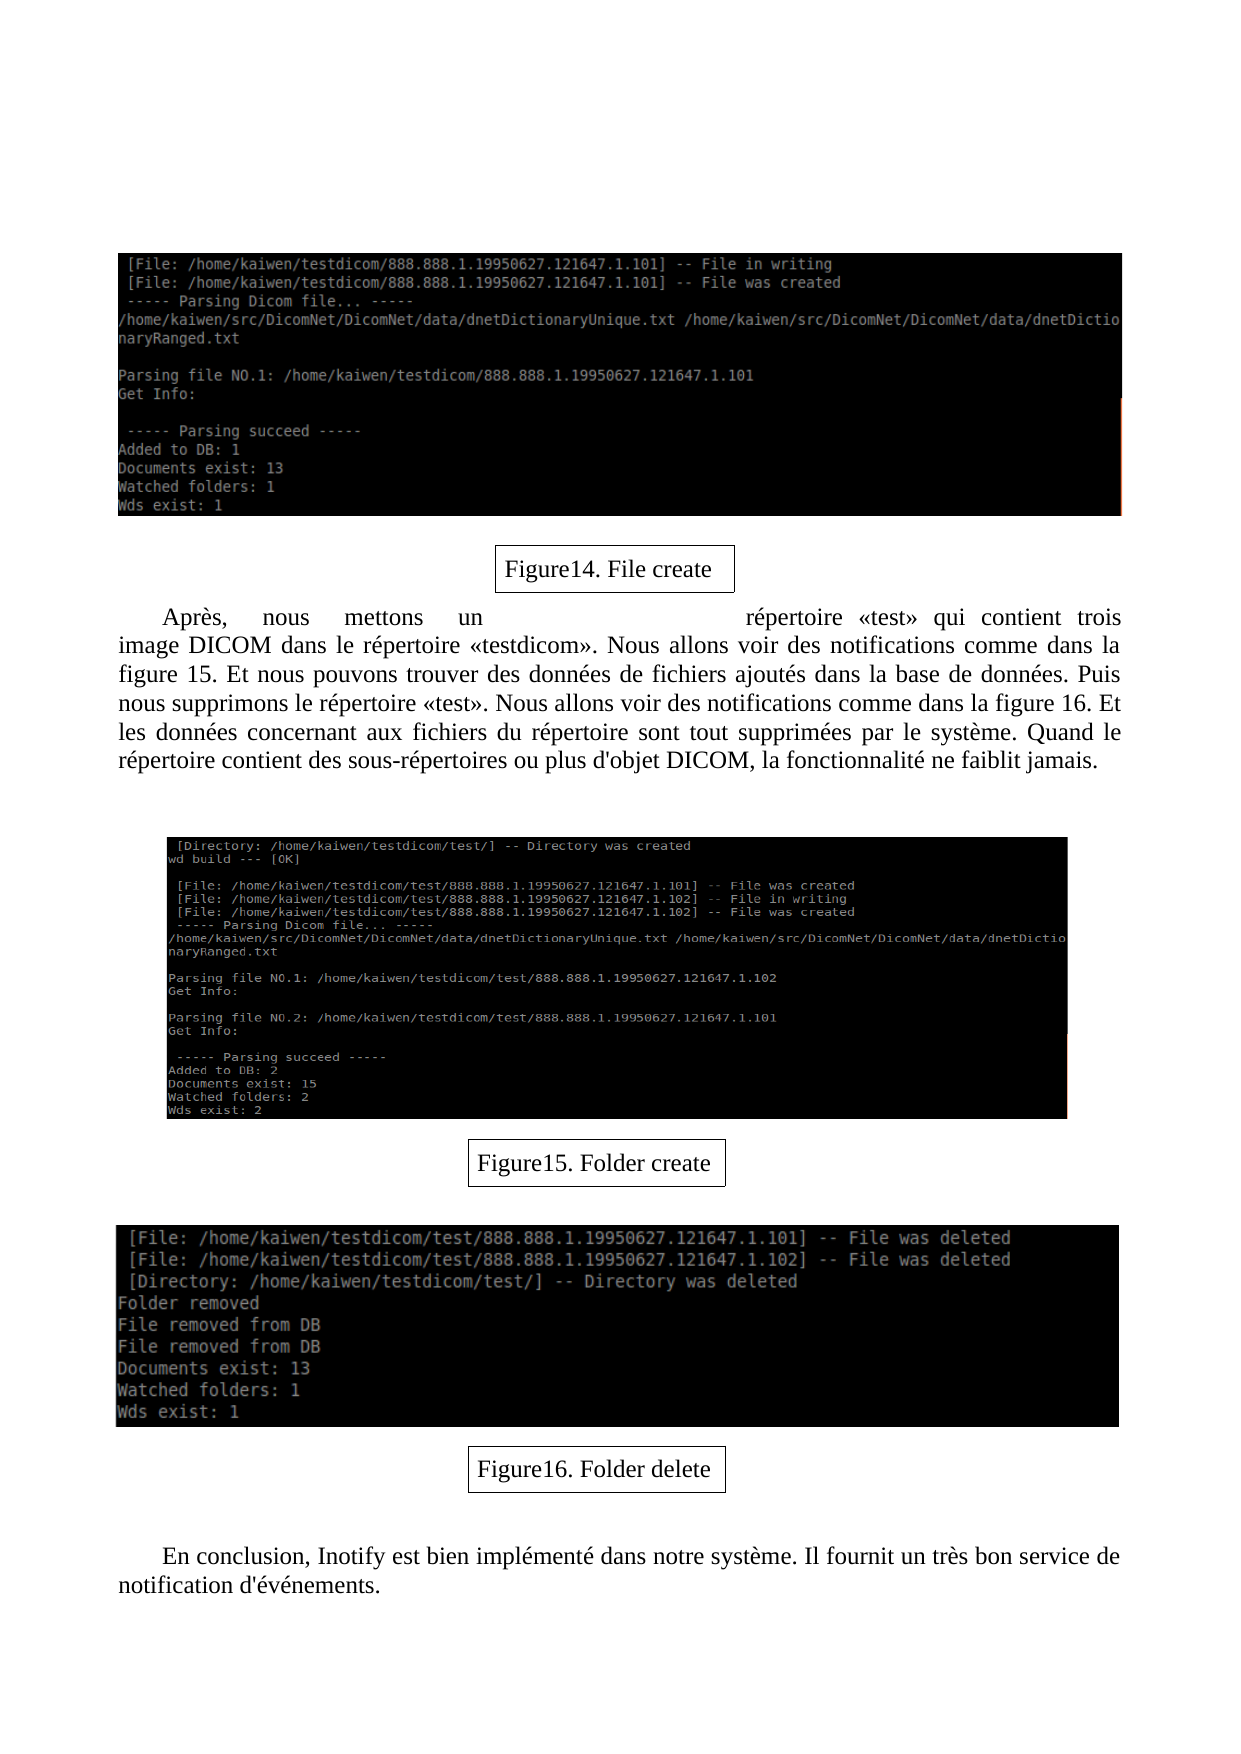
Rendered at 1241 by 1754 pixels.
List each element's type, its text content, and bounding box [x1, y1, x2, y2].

text Figure16. Folder delete [477, 1454, 716, 1483]
picture [115, 1225, 1119, 1427]
picture [118, 253, 1123, 516]
text Après, nous mettons un répertoire «test» qui contient trois image DICOM dans le répertoire «testdicom». Nous allons voir des notifications comme dans la figure 15. Et nous pouvons trouver des données de fichiers ajoutés dans la base de données. Puis nous supprimons le répertoire «test». Nous allons voir des notifications comme dans la figure 16. Et les données concernant aux fichiers du répertoire sont tout supprimées par le système. Quand le répertoire contient des sous-répertoires ou plus d'objet DICOM, la fonctionnalité ne faiblit jamais. [118, 602, 1122, 774]
text Figure14. File create [504, 554, 725, 583]
text En conclusion, Inotify est bien implémenté dans notre système. Il fournit un très bon service de notification d'événements. [118, 1541, 1122, 1599]
picture [166, 837, 1068, 1119]
text Figure15. Folder create [477, 1148, 716, 1177]
